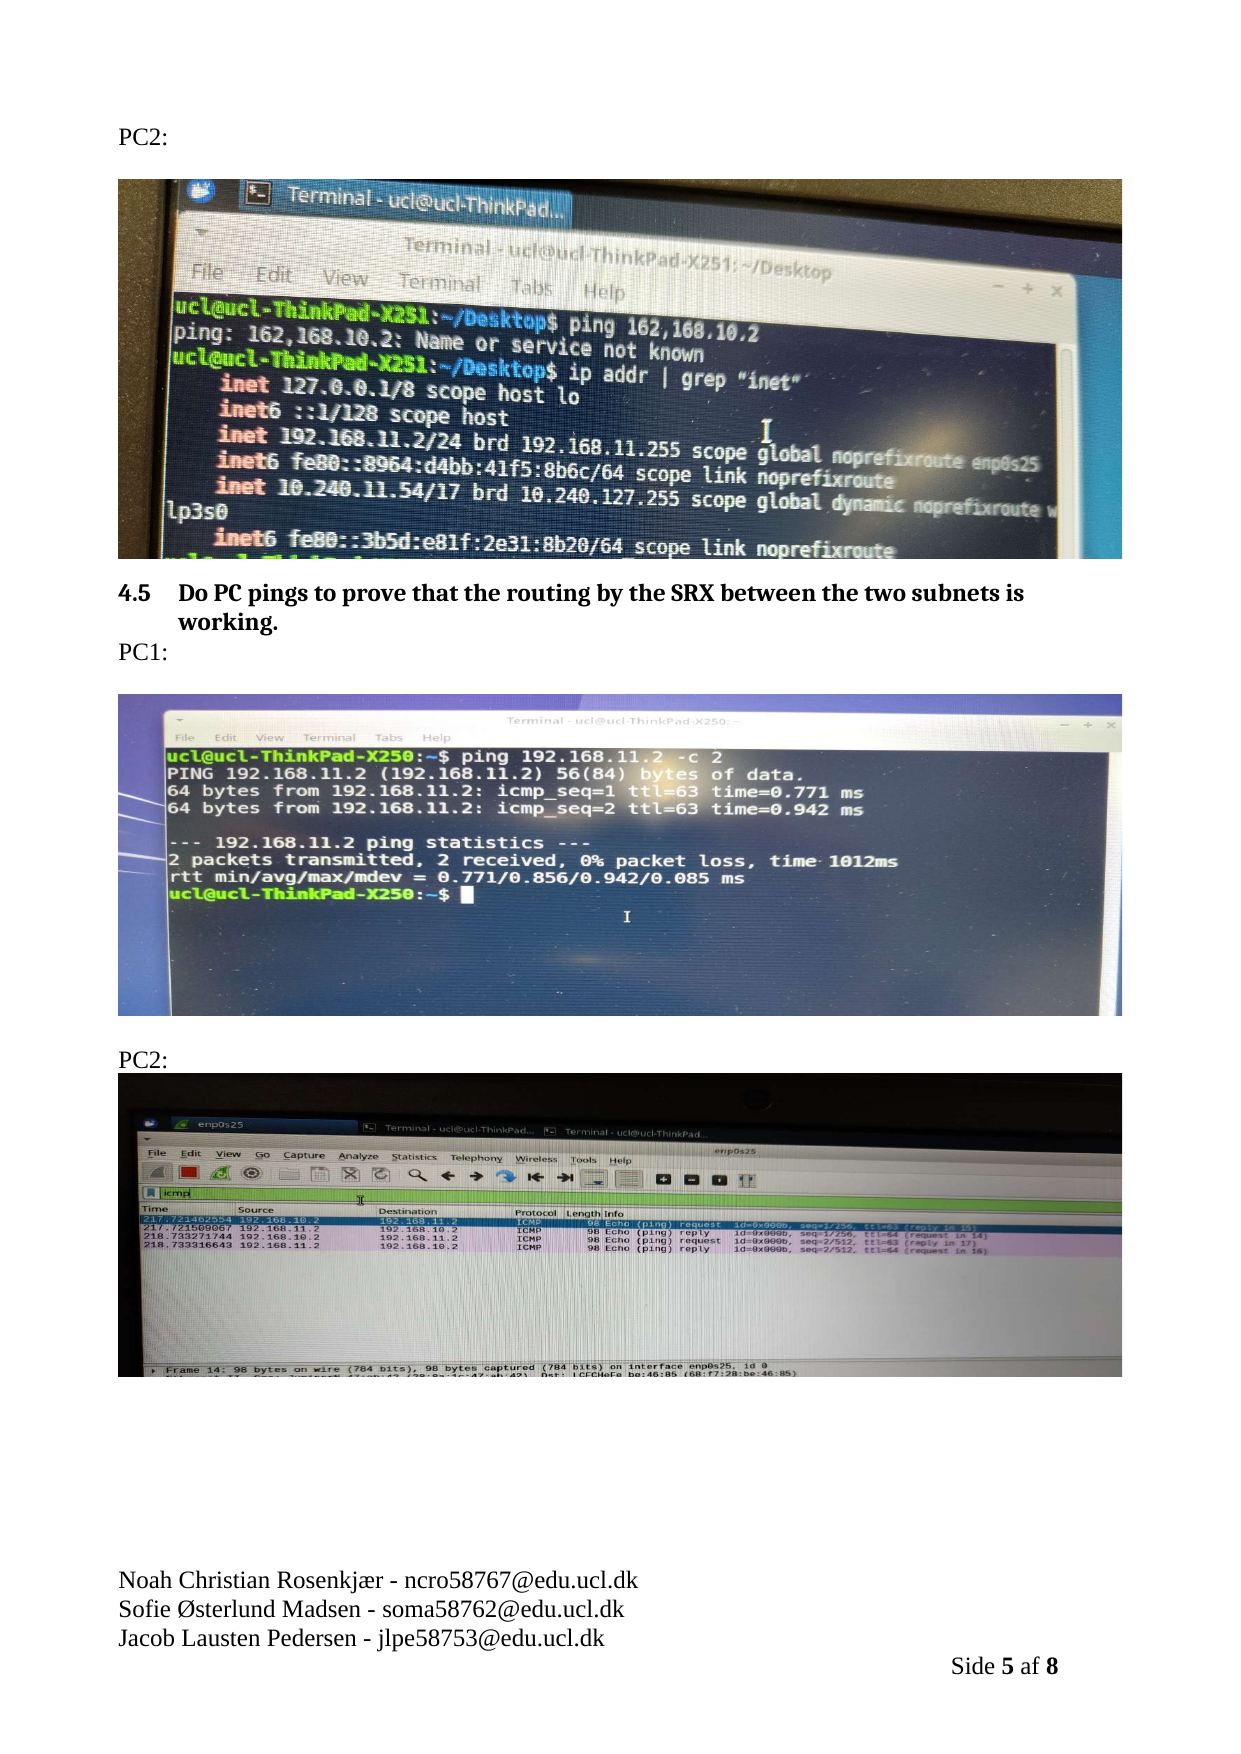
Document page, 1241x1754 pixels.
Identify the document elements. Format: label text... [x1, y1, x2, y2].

picture [118, 179, 1123, 559]
picture [118, 1073, 1123, 1377]
subtitle Do PC pings to prove that the routing by the SRX between the two subnets is working. [118, 579, 1122, 637]
text PC1: [118, 637, 1122, 665]
text PC2: [118, 122, 1122, 151]
picture [118, 694, 1123, 1016]
text PC2: [118, 1045, 1122, 1073]
